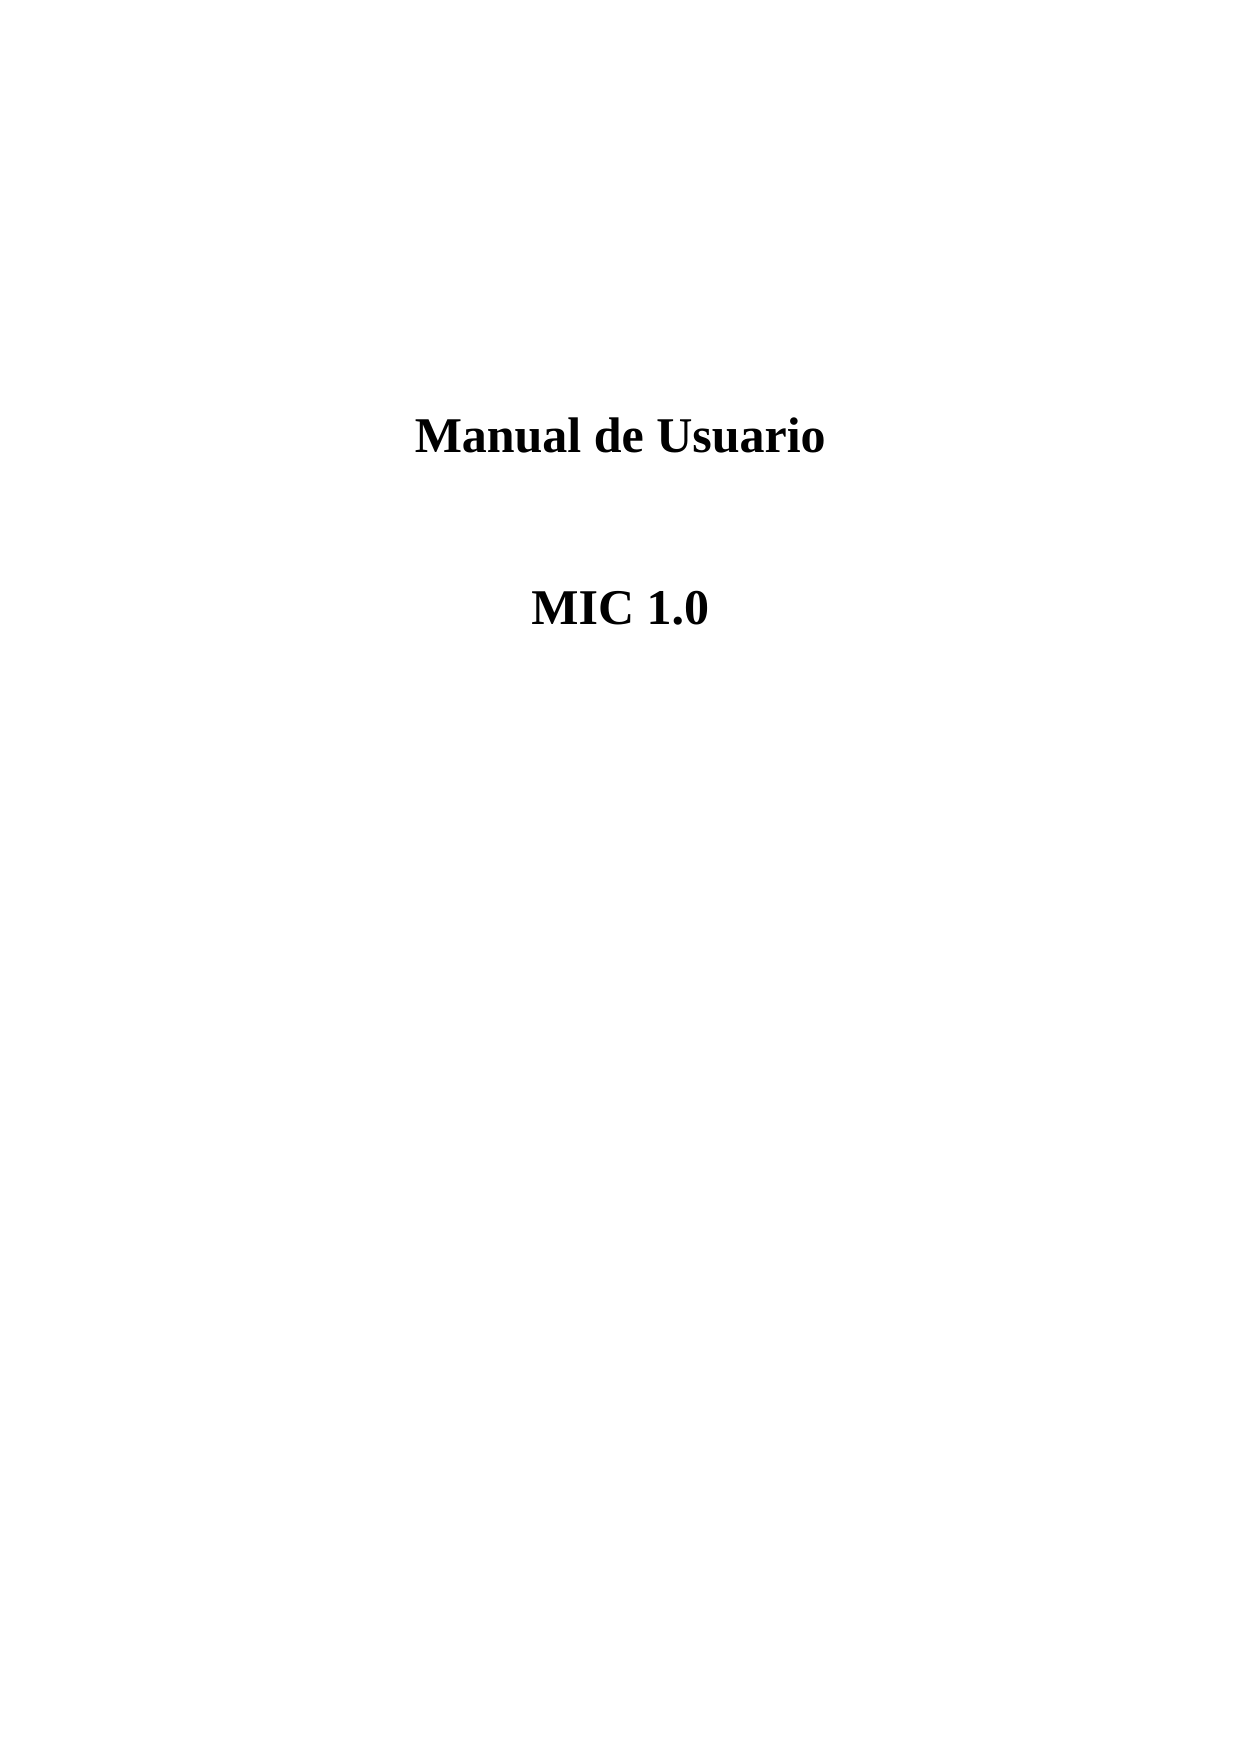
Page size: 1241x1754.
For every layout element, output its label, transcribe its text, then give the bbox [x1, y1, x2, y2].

text MIC 1.0 [118, 578, 1122, 636]
text Manual de Usuario [118, 406, 1122, 463]
